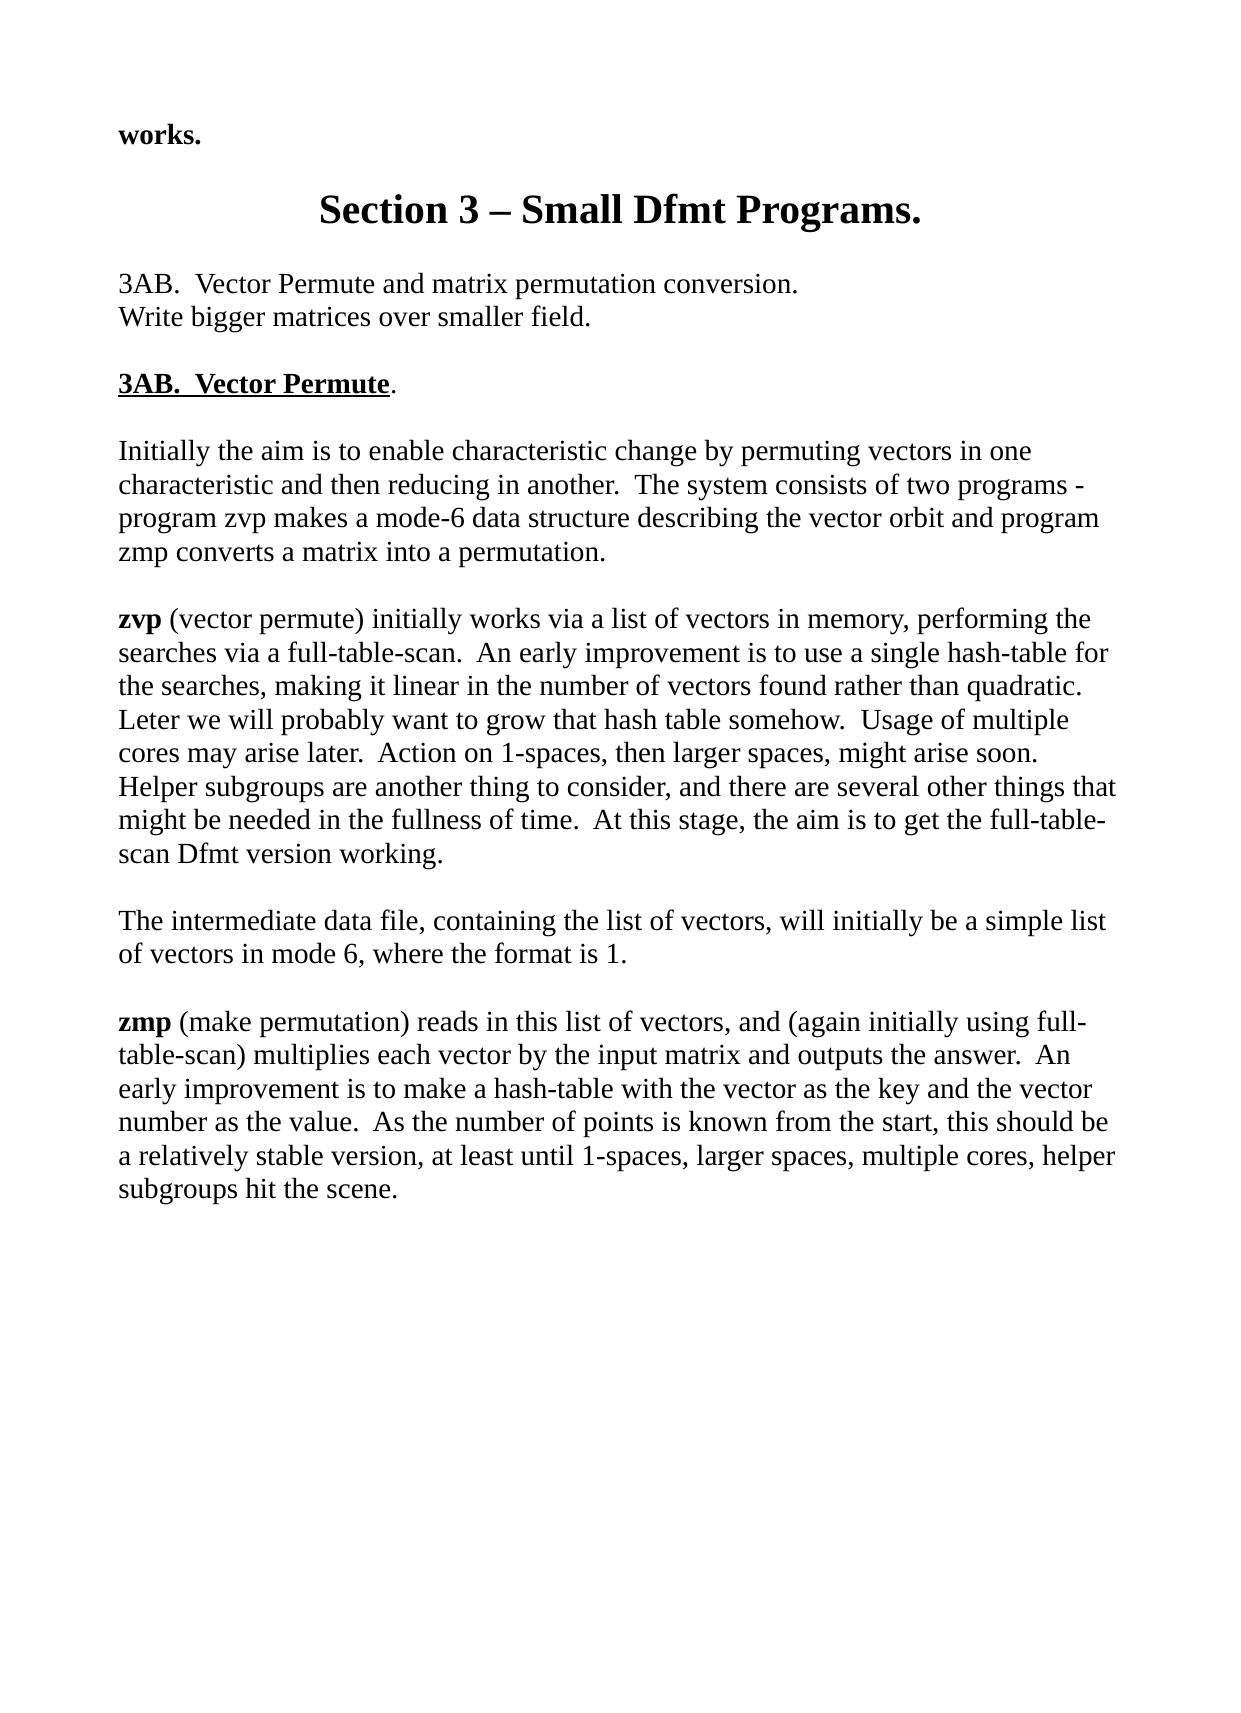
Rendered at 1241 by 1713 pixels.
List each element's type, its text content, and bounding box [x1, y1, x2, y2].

text Section 3 – Small Dfmt Programs. [118, 184, 1122, 232]
text zmp (make permutation) reads in this list of vectors, and (again initially using full-table-scan) multiplies each vector by the input matrix and outputs the answer. An early improvement is to make a hash-table with the vector as the key and the vector number as the value. As the number of points is known from the start, this should be a relatively stable version, at least until 1-spaces, larger spaces, multiple cores, helper subgroups hit the scene. [118, 1004, 1122, 1205]
text 3AB. Vector Permute. [118, 366, 1122, 400]
text zvp (vector permute) initially works via a list of vectors in memory, performing the searches via a full-table-scan. An early improvement is to use a single hash-table for the searches, making it linear in the number of vectors found rather than quadratic. Leter we will probably want to grow that hash table somehow. Usage of multiple cores may arise later. Action on 1-spaces, then larger spaces, might arise soon. Helper subgroups are another thing to consider, and there are several other things that might be needed in the fullness of time. At this stage, the aim is to get the full-table-scan Dfmt version working. [118, 601, 1122, 869]
text Initially the aim is to enable characteristic change by permuting vectors in one characteristic and then reducing in another. The system consists of two programs - program zvp makes a mode-6 data structure describing the vector orbit and program zmp converts a matrix into a permutation. [118, 433, 1122, 568]
text works. [118, 117, 1122, 151]
text Write bigger matrices over smaller field. [118, 299, 1122, 333]
text The intermediate data file, containing the list of vectors, will initially be a simple list of vectors in mode 6, where the format is 1. [118, 903, 1122, 970]
text 3AB. Vector Permute and matrix permutation conversion. [118, 266, 1122, 299]
